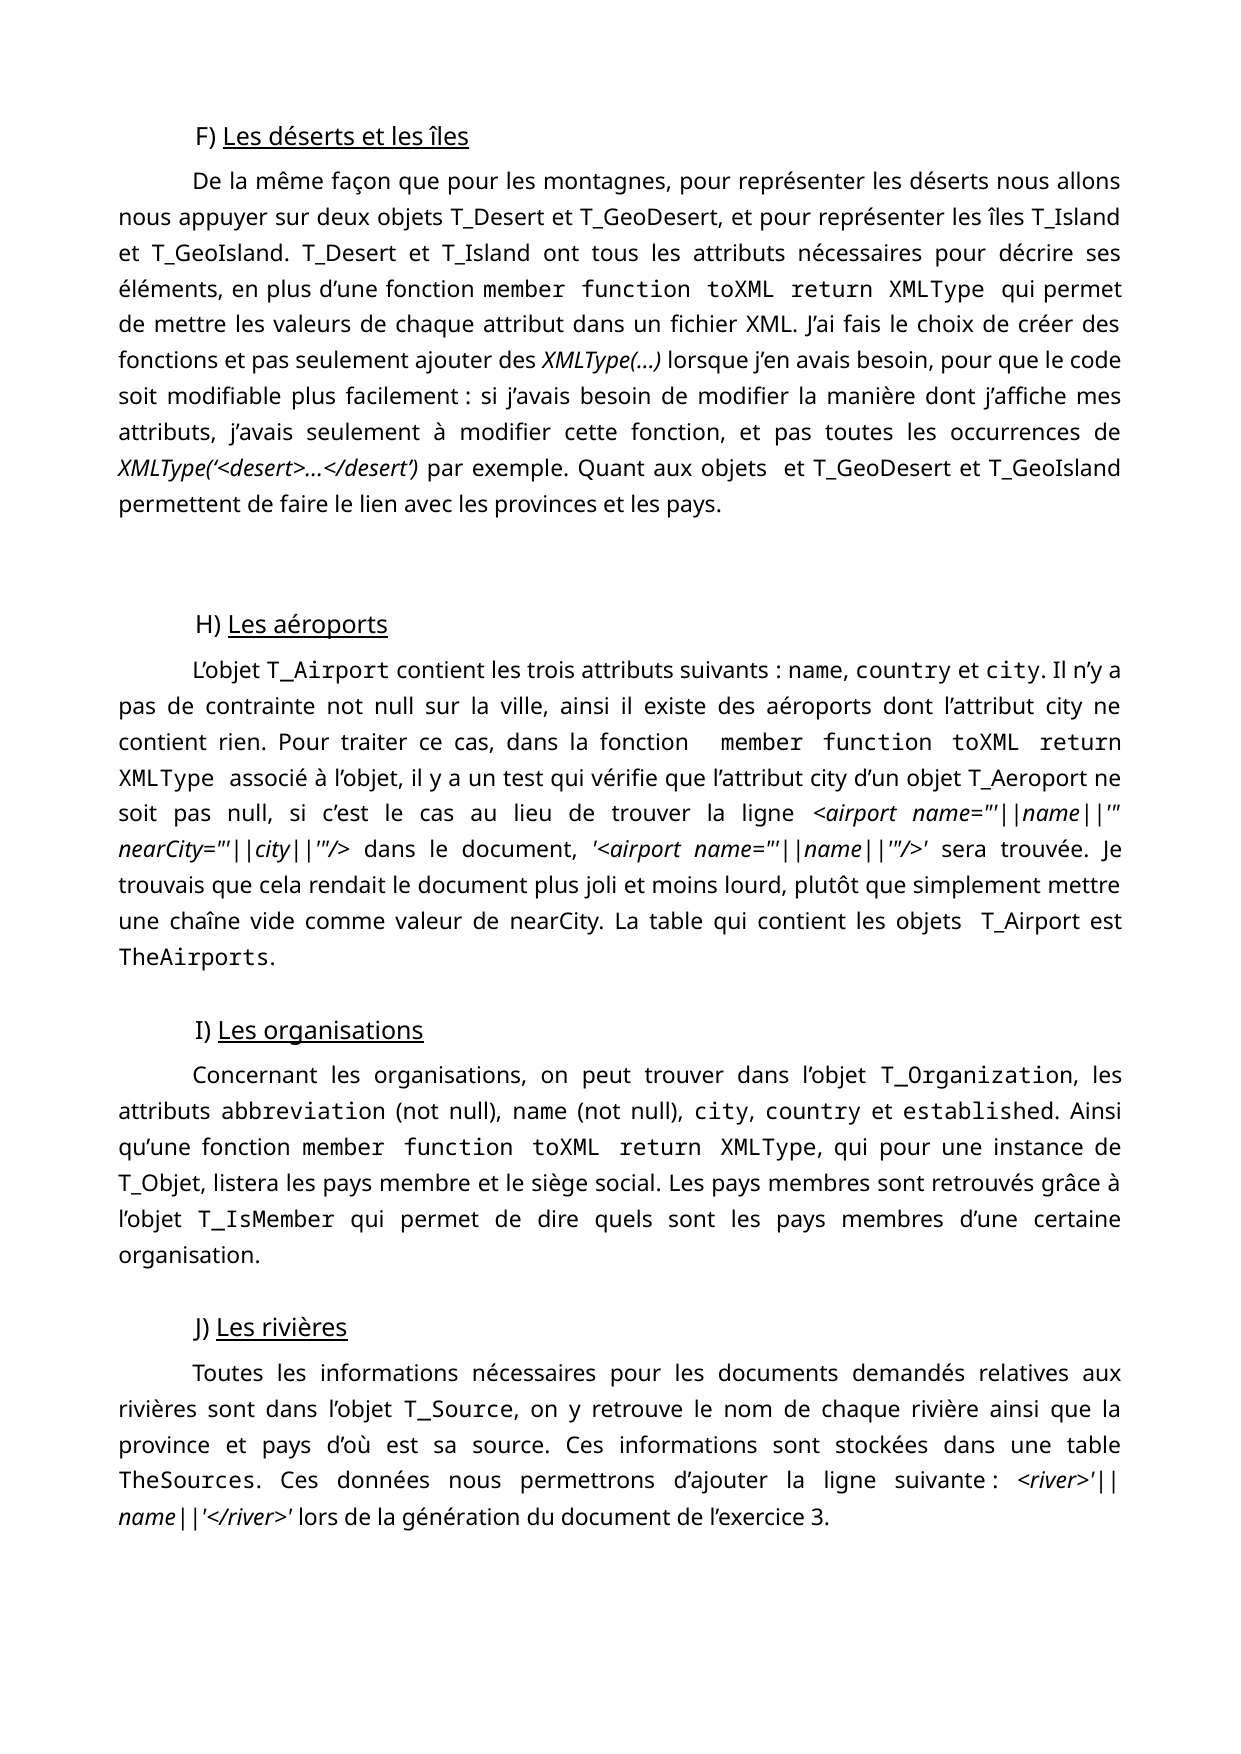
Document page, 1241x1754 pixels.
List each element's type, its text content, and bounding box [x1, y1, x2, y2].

text De la même façon que pour les montagnes, pour représenter les déserts nous allons nous appuyer sur deux objets T_Desert et T_GeoDesert, et pour représenter les îles T_Island et T_GeoIsland. T_Desert et T_Island ont tous les attributs nécessaires pour décrire ses éléments, en plus d’une fonction member function toXML return XMLType qui permet de mettre les valeurs de chaque attribut dans un fichier XML. J’ai fais le choix de créer des fonctions et pas seulement ajouter des XMLType(…) lorsque j’en avais besoin, pour que le code soit modifiable plus facilement : si j’avais besoin de modifier la manière dont j’affiche mes attributs, j’avais seulement à modifier cette fonction, et pas toutes les occurrences de XMLType(‘<desert>...</desert’) par exemple. Quant aux objets et T_GeoDesert et T_GeoIsland permettent de faire le lien avec les provinces et les pays. [118, 165, 1122, 519]
subtitle I) Les organisations [195, 1012, 1122, 1047]
subtitle F) Les déserts et les îles [195, 118, 1122, 152]
text Toutes les informations nécessaires pour les documents demandés relatives aux rivières sont dans l’objet T_Source, on y retrouve le nom de chaque rivière ainsi que la province et pays d’où est sa source. Ces informations sont stockées dans une table TheSources. Ces données nous permettrons d’ajouter la ligne suivante : <river>'||name||'</river>' lors de la génération du document de l’exercice 3. [118, 1357, 1122, 1532]
text Concernant les organisations, on peut trouver dans l’objet T_Organization, les attributs abbreviation (not null), name (not null), city, country et established. Ainsi qu’une fonction member function toXML return XMLType, qui pour une instance de T_Objet, listera les pays membre et le siège social. Les pays membres sont retrouvés grâce à l’objet T_IsMember qui permet de dire quels sont les pays membres d’une certaine organisation. [118, 1059, 1122, 1270]
subtitle J) Les rivières [195, 1310, 1122, 1344]
subtitle H) Les aéroports [195, 607, 1122, 641]
text L’objet T_Airport contient les trois attributs suivants : name, country et city. Il n’y a pas de contrainte not null sur la ville, ainsi il existe des aéroports dont l’attribut city ne contient rien. Pour traiter ce cas, dans la fonction member function toXML return XMLType associé à l’objet, il y a un test qui vérifie que l’attribut city d’un objet T_Aeroport ne soit pas null, si c’est le cas au lieu de trouver la ligne <airport name="'||name||'" nearCity="'||city||'"/> dans le document, '<airport name="'||name||'"/>' sera trouvée. Je trouvais que cela rendait le document plus joli et moins lourd, plutôt que simplement mettre une chaîne vide comme valeur de nearCity. La table qui contient les objets T_Airport est TheAirports. [118, 654, 1122, 972]
